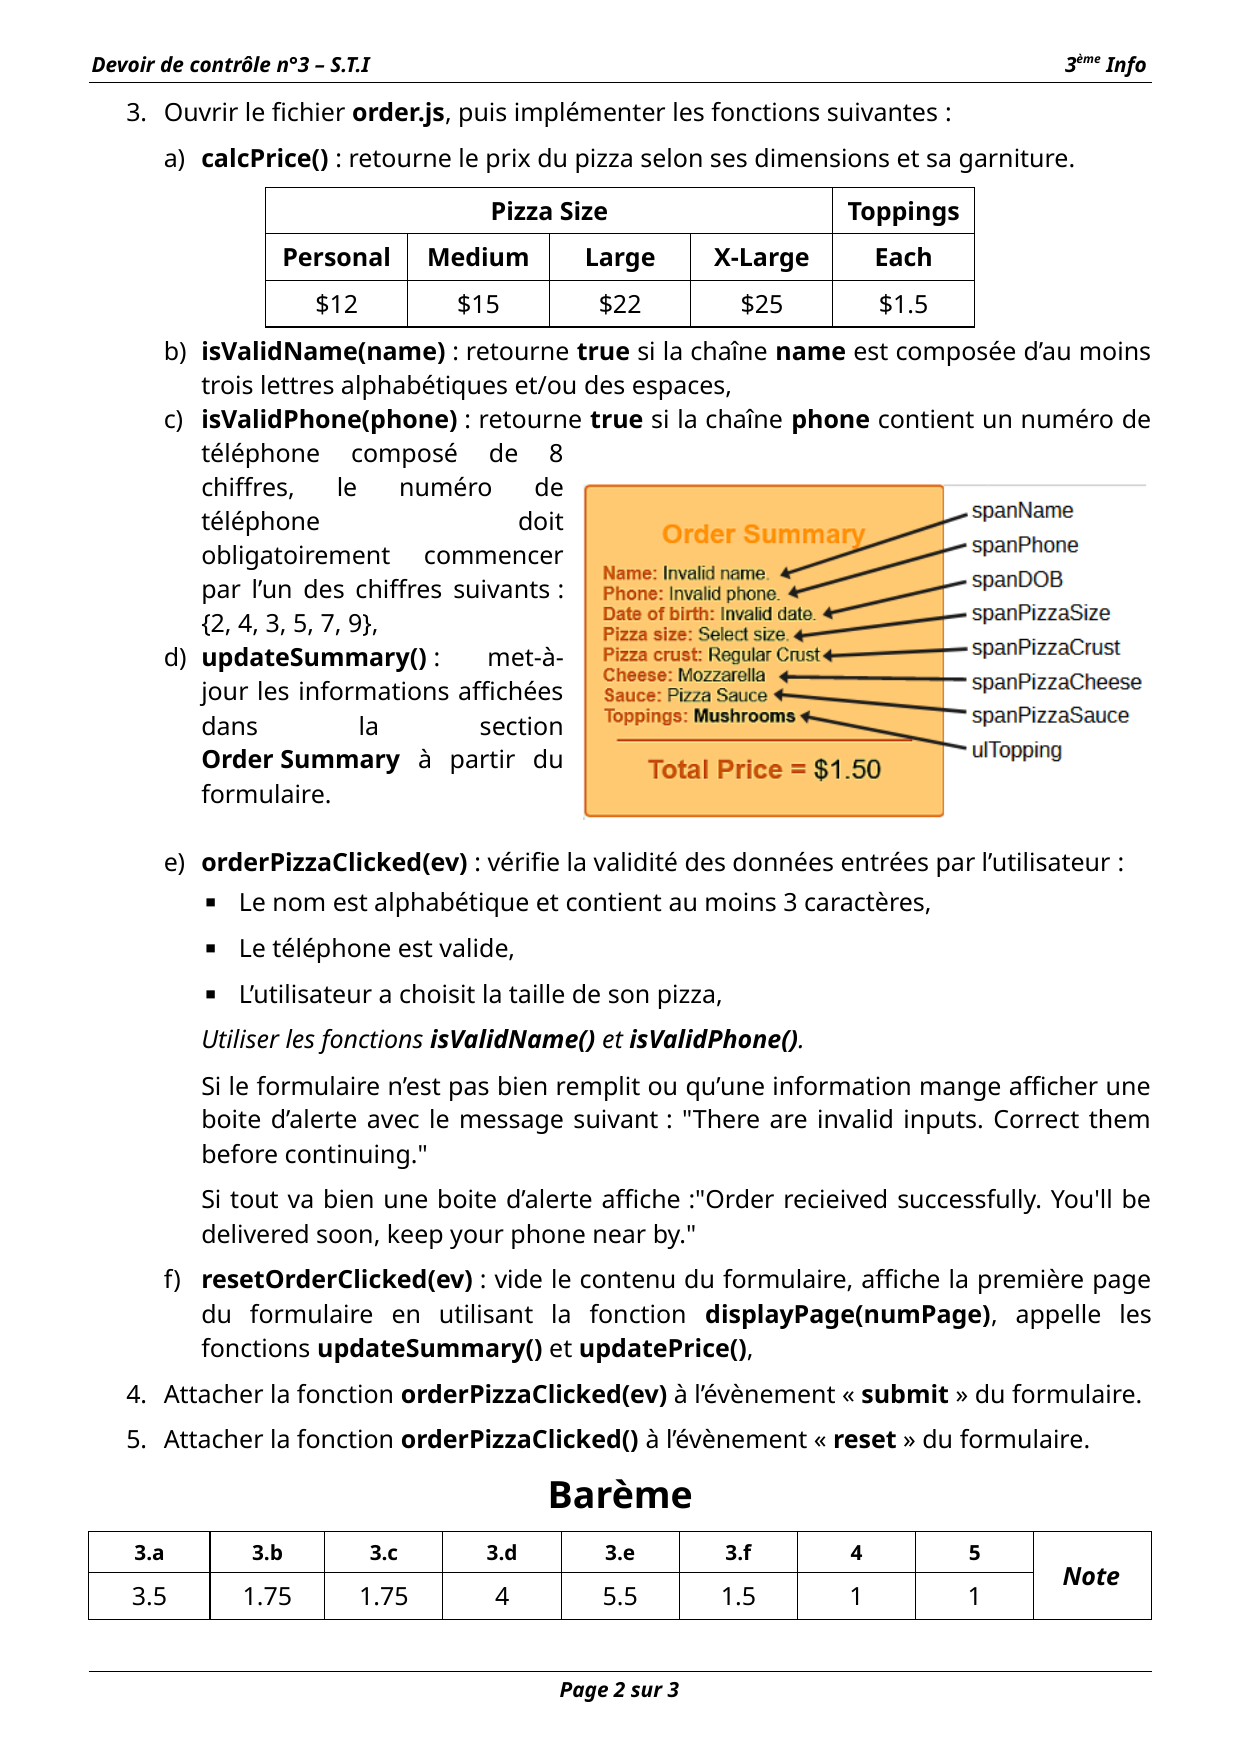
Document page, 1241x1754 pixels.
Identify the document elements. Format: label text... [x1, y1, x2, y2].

table_cell 1.75 [211, 1573, 324, 1618]
list isValidName(name) : retourne true si la chaîne name est composée d’au moins trois lettres alphabétiques et/ou des espaces, [163, 333, 1152, 402]
table_cell Large [550, 234, 690, 280]
picture [582, 482, 1147, 820]
text Barème [88, 1468, 1152, 1519]
table_header 5 [916, 1532, 1033, 1572]
table_cell $22 [550, 281, 690, 326]
table_cell Each [833, 234, 974, 280]
list Le nom est alphabétique et contient au moins 3 caractères, [201, 884, 1152, 918]
list updateSummary() : met-à-jour les informations affichées dans la section Order Summary à partir du formulaire. [163, 640, 582, 810]
list calcPrice() : retourne le prix du pizza selon ses dimensions et sa garniture. [163, 141, 1152, 175]
list Si le formulaire n’est pas bien remplit ou qu’une information mange afficher une boite d’alerte avec le message suivant : "There are invalid inputs. Correct them before continuing." [163, 1068, 1152, 1170]
table_header Note [1034, 1532, 1151, 1618]
list Attacher la fonction orderPizzaClicked(ev) à l’évènement « submit » du formulaire. [126, 1376, 1152, 1410]
table_cell 1.5 [680, 1573, 797, 1618]
list Ouvrir le fichier order.js, puis implémenter les fonctions suivantes : [126, 95, 1152, 129]
table_cell Medium [408, 234, 549, 280]
table_header 3.e [562, 1532, 679, 1572]
table_header 3.c [325, 1532, 442, 1572]
list orderPizzaClicked(ev) : vérifie la validité des données entrées par l’utilisateur : [163, 844, 1152, 878]
table_cell $1.5 [833, 281, 974, 326]
list Utiliser les fonctions isValidName() et isValidPhone(). [163, 1022, 1152, 1056]
list Attacher la fonction orderPizzaClicked() à l’évènement « reset » du formulaire. [126, 1422, 1152, 1456]
table_header Pizza Size [266, 188, 832, 233]
table_header 3.a [89, 1532, 209, 1572]
table_cell 5.5 [562, 1573, 679, 1618]
table_header Toppings [833, 188, 974, 233]
list isValidPhone(phone) : retourne true si la chaîne phone contient un numéro de téléphone composé de 8 chiffres, le numéro de téléphone doit obligatoirement commencer par l’un des chiffres suivants : {2, 4, 3, 5, 7, 9}, [163, 402, 1152, 640]
table_cell Personal [266, 234, 407, 280]
list L’utilisateur a choisit la taille de son pizza, [201, 976, 1152, 1010]
table_header 4 [798, 1532, 915, 1572]
table_cell 1 [916, 1573, 1033, 1618]
table_cell $15 [408, 281, 549, 326]
list Le téléphone est valide, [201, 930, 1152, 964]
table_header 3.f [680, 1532, 797, 1572]
table_cell 4 [443, 1573, 561, 1618]
table_cell 1 [798, 1573, 915, 1618]
table_header 3.d [443, 1532, 561, 1572]
table_cell $25 [691, 281, 832, 326]
table_cell $12 [266, 281, 407, 326]
table_cell 1.75 [325, 1573, 442, 1618]
list resetOrderClicked(ev) : vide le contenu du formulaire, affiche la première page du formulaire en utilisant la fonction displayPage(numPage), appelle les fonctions updateSummary() et updatePrice(), [163, 1262, 1152, 1364]
table_cell X-Large [691, 234, 832, 280]
table_cell 3.5 [89, 1573, 209, 1618]
list Si tout va bien une boite d’alerte affiche :"Order recieived successfully. You'll be delivered soon, keep your phone near by." [163, 1182, 1152, 1250]
table_header 3.b [211, 1532, 324, 1572]
